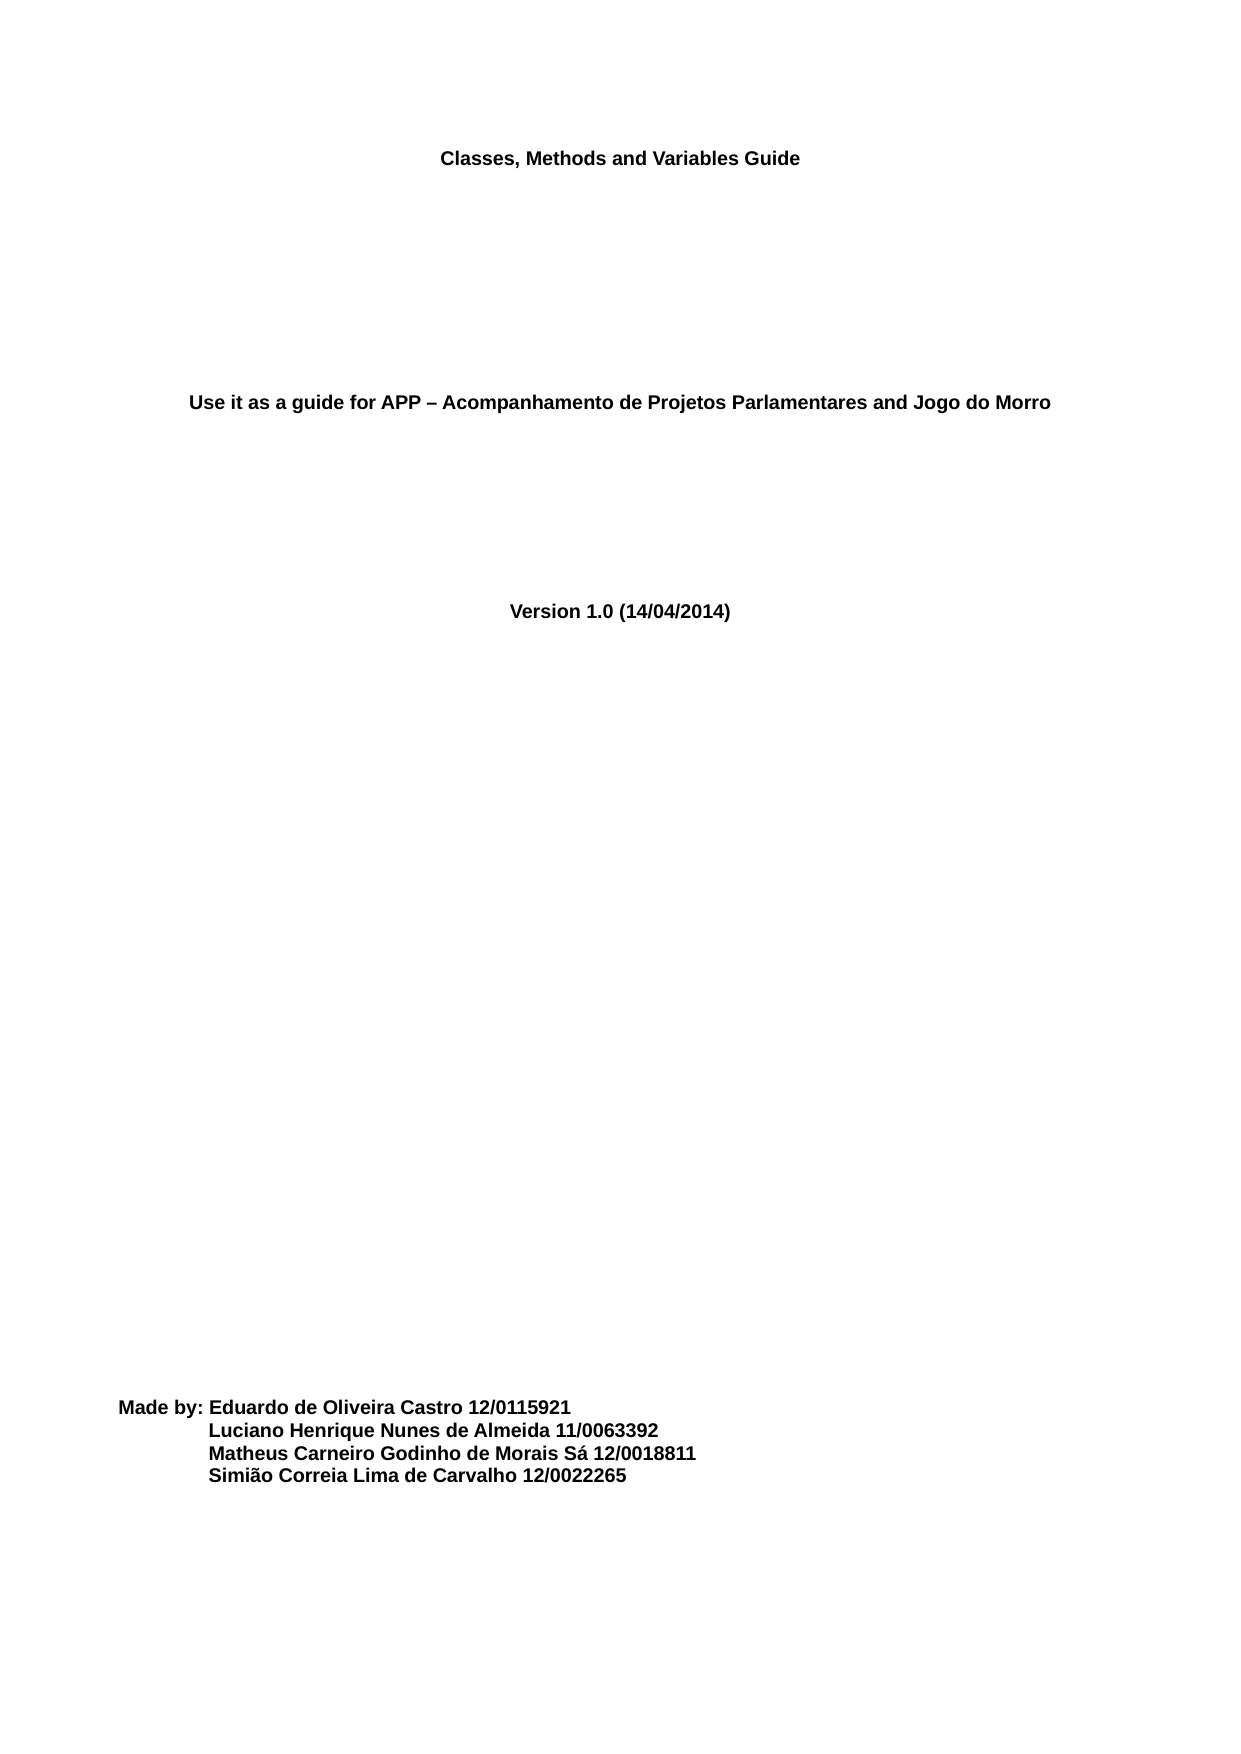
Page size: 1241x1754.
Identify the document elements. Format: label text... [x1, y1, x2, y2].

text Matheus Carneiro Godinho de Morais Sá 12/0018811 [118, 1441, 1122, 1464]
text Use it as a guide for APP – Acompanhamento de Projetos Parlamentares and Jogo do Morro [118, 391, 1122, 413]
text Made by: Eduardo de Oliveira Castro 12/0115921 [118, 1396, 1122, 1419]
text Simião Correia Lima de Carvalho 12/0022265 [118, 1464, 1122, 1487]
text Version 1.0 (14/04/2014) [118, 601, 1122, 623]
text Classes, Methods and Variables Guide [118, 147, 1122, 169]
text Luciano Henrique Nunes de Almeida 11/0063392 [118, 1419, 1122, 1441]
